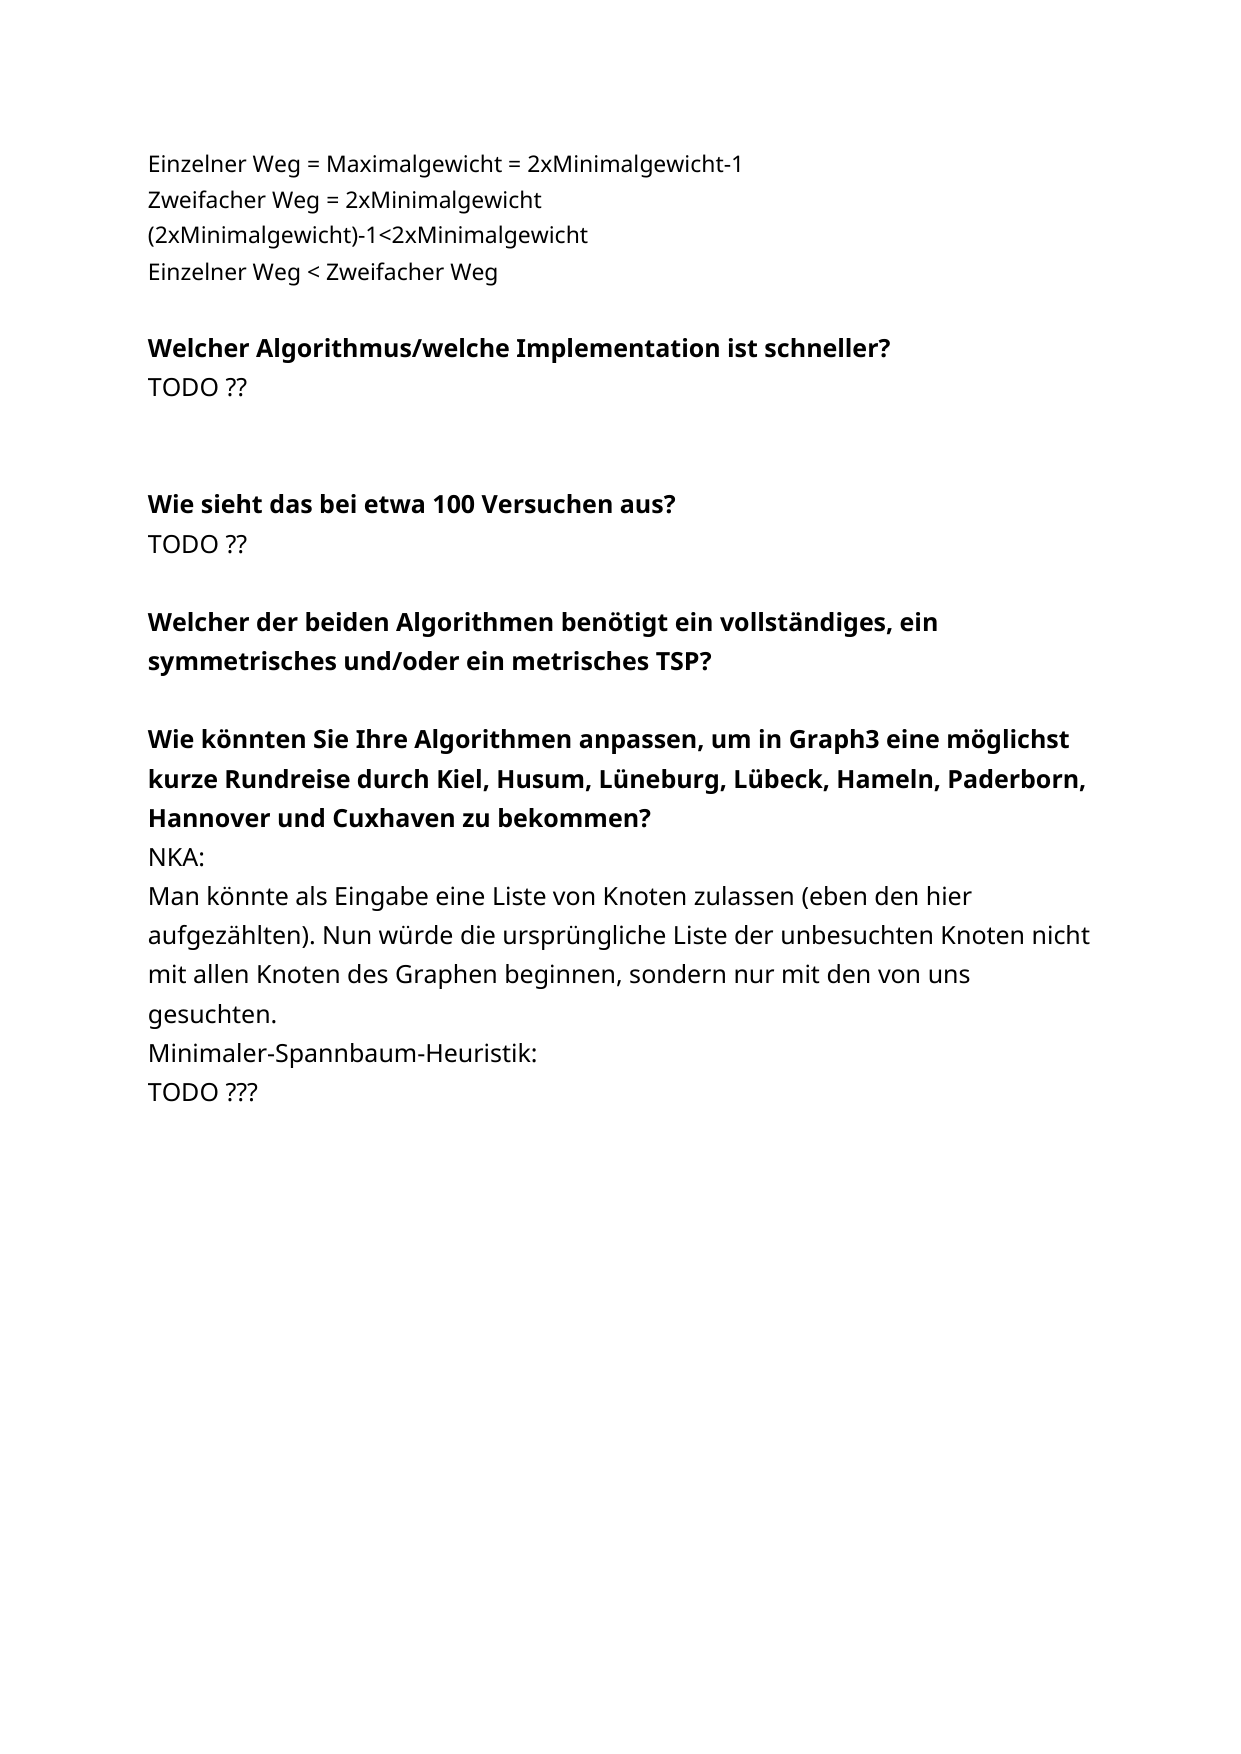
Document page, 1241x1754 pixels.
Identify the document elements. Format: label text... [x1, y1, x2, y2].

text Wie sieht das bei etwa 100 Versuchen aus? [148, 487, 1093, 521]
text Welcher Algorithmus/welche Implementation ist schneller? [148, 331, 1093, 364]
text Man könnte als Eingabe eine Liste von Knoten zulassen (eben den hier aufgezählten). Nun würde die ursprüngliche Liste der unbesuchten Knoten nicht mit allen Knoten des Graphen beginnen, sondern nur mit den von uns gesuchten. [148, 879, 1093, 1030]
text Wie könnten Sie Ihre Algorithmen anpassen, um in Graph3 eine möglichst kurze Rundreise durch Kiel, Husum, Lüneburg, Lübeck, Hameln, Paderborn, Hannover und Cuxhaven zu bekommen? [148, 722, 1093, 834]
text Einzelner Weg = Maximalgewicht = 2xMinimalgewicht-1 [148, 148, 1093, 179]
text Minimaler-Spannbaum-Heuristik: [148, 1036, 1093, 1069]
text NKA: [148, 840, 1093, 874]
text TODO ?? [148, 370, 1093, 404]
text TODO ?? [148, 526, 1093, 560]
text (2xMinimalgewicht)-1<2xMinimalgewicht [148, 219, 1093, 251]
text TODO ??? [148, 1075, 1093, 1109]
text Einzelner Weg < Zweifacher Weg [148, 255, 1093, 287]
text Zweifacher Weg = 2xMinimalgewicht [148, 183, 1093, 215]
text Welcher der beiden Algorithmen benötigt ein vollständiges, ein symmetrisches und/oder ein metrisches TSP? [148, 605, 1093, 678]
